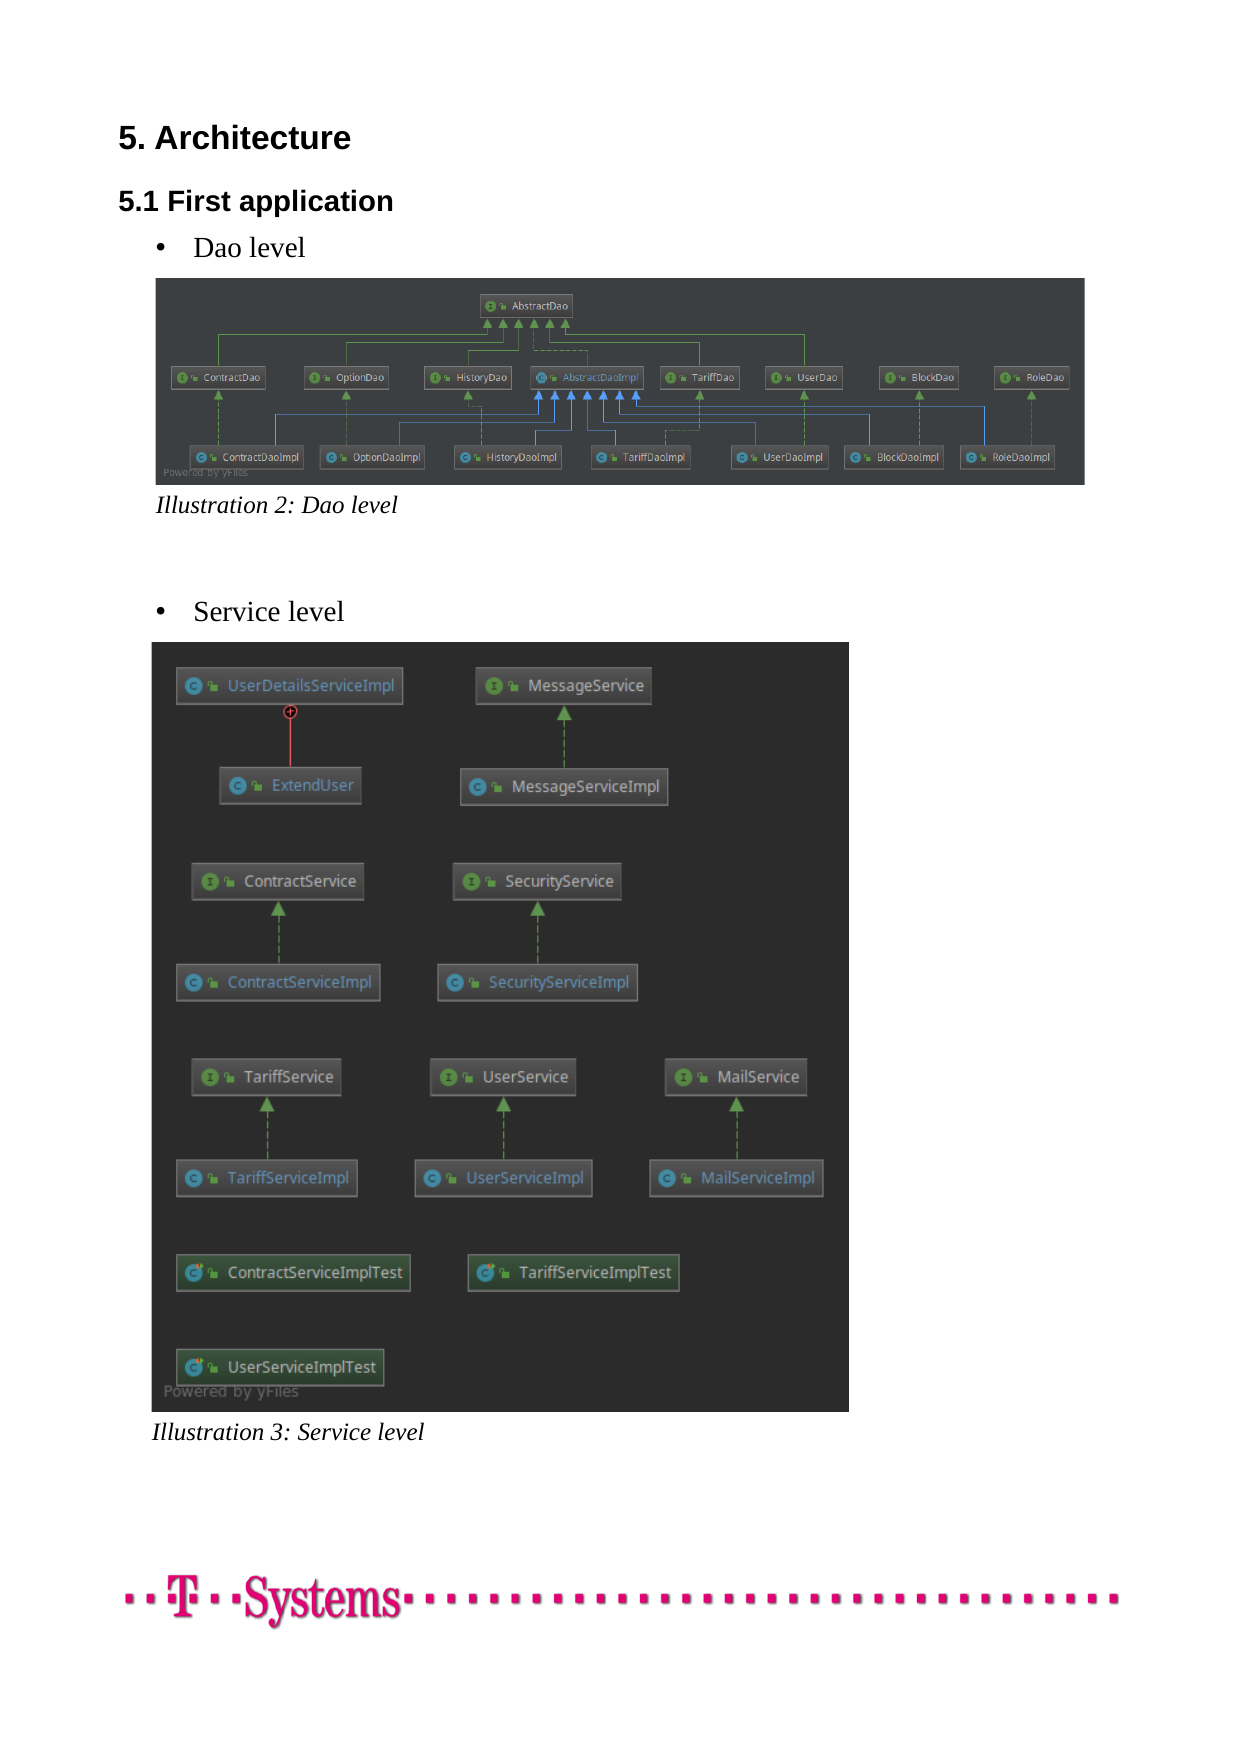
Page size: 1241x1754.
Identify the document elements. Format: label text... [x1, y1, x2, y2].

picture [118, 1554, 1123, 1636]
picture [151, 642, 849, 1412]
picture [155, 278, 1085, 485]
subtitle 5.1 First application [118, 184, 1122, 218]
text Illustration 3: Service level [152, 1412, 849, 1446]
text Illustration 2: Dao level [156, 485, 1084, 519]
list Dao level [156, 230, 1122, 264]
list Service level [156, 594, 1122, 627]
subtitle 5. Architecture [118, 118, 1122, 157]
